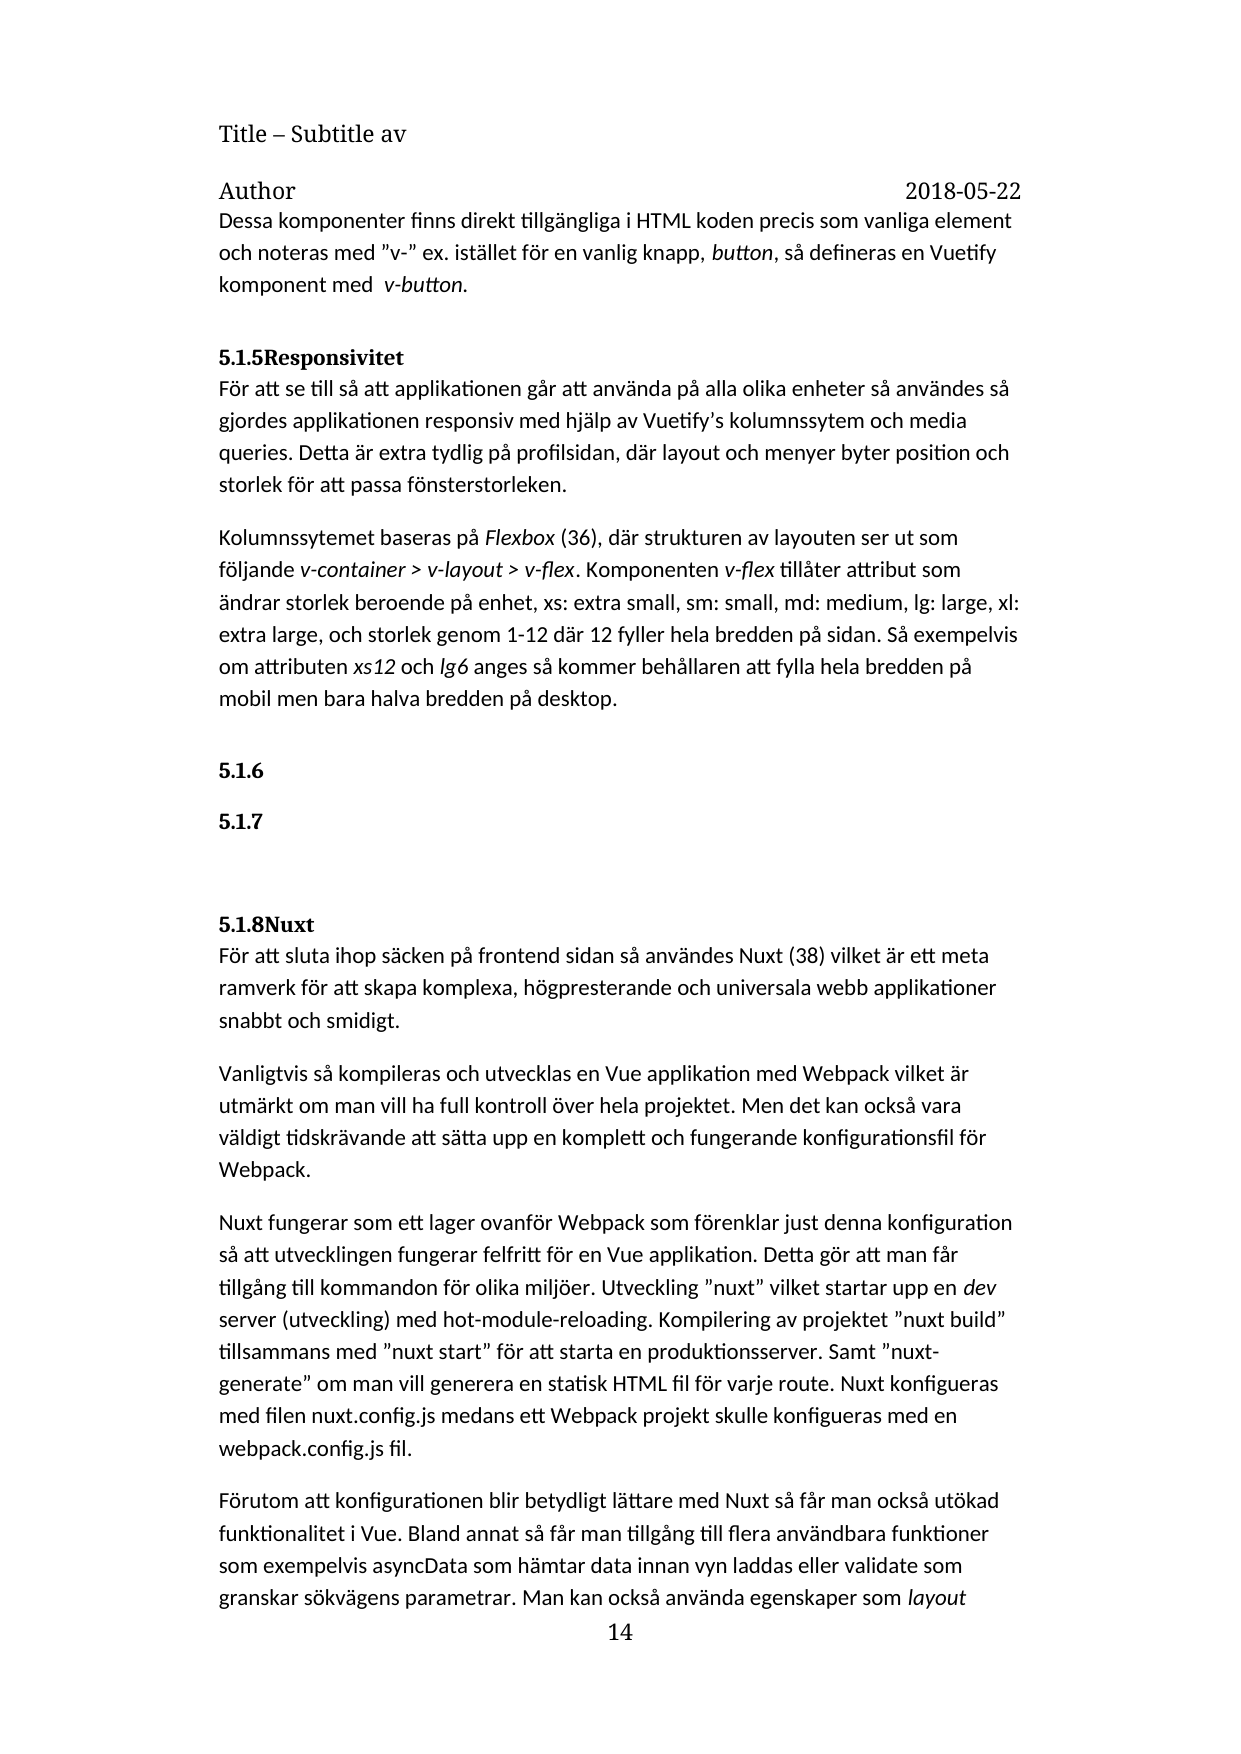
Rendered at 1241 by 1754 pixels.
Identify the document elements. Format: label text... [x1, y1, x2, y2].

text Nuxt fungerar som ett lager ovanför Webpack som förenklar just denna konfiguration så att utvecklingen fungerar felfritt för en Vue applikation. Detta gör att man får tillgång till kommandon för olika miljöer. Utveckling ”nuxt” vilket startar upp en dev server (utveckling) med hot-module-reloading. Kompilering av projektet ”nuxt build” tillsammans med ”nuxt start” för att starta en produktionsserver. Samt ”nuxt-generate” om man vill generera en statisk HTML fil för varje route. Nuxt konfigueras med filen nuxt.config.js medans ett Webpack projekt skulle konfigueras med en webpack.config.js fil. [218, 1208, 1022, 1462]
subtitle Nuxt [218, 912, 1022, 938]
text För att sluta ihop säcken på frontend sidan så användes Nuxt (38) vilket är ett meta ramverk för att skapa komplexa, högpresterande och universala webb applikationer snabbt och smidigt. [218, 941, 1022, 1034]
subtitle Responsivitet [218, 344, 1022, 371]
text Kolumnssytemet baseras på Flexbox (36), där strukturen av layouten ser ut som följande v-container > v-layout > v-flex. Komponenten v-flex tillåter attribut som ändrar storlek beroende på enhet, xs: extra small, sm: small, md: medium, lg: large, xl: extra large, och storlek genom 1-12 där 12 fyller hela bredden på sidan. Så exempelvis om attributen xs12 och lg6 anges så kommer behållaren att fylla hela bredden på mobil men bara halva bredden på desktop. [218, 523, 1022, 712]
text Vanligtvis så kompileras och utvecklas en Vue applikation med Webpack vilket är utmärkt om man vill ha full kontroll över hela projektet. Men det kan också vara väldigt tidskrävande att sätta upp en komplett och fungerande konfigurationsfil för Webpack. [218, 1059, 1022, 1183]
text För att se till så att applikationen går att använda på alla olika enheter så användes så gjordes applikationen responsiv med hjälp av Vuetify’s kolumnssytem och media queries. Detta är extra tydlig på profilsidan, där layout och menyer byter position och storlek för att passa fönsterstorleken. [218, 374, 1022, 498]
text Förutom att konfigurationen blir betydligt lättare med Nuxt så får man också utökad funktionalitet i Vue. Bland annat så får man tillgång till flera användbara funktioner som exempelvis asyncData som hämtar data innan vyn laddas eller validate som granskar sökvägens parametrar. Man kan också använda egenskaper som layout [218, 1487, 1022, 1611]
text Dessa komponenter finns direkt tillgängliga i HTML koden precis som vanliga element och noteras med ”v-” ex. istället för en vanlig knapp, button, så defineras en Vuetify komponent med v-button. [218, 206, 1022, 298]
